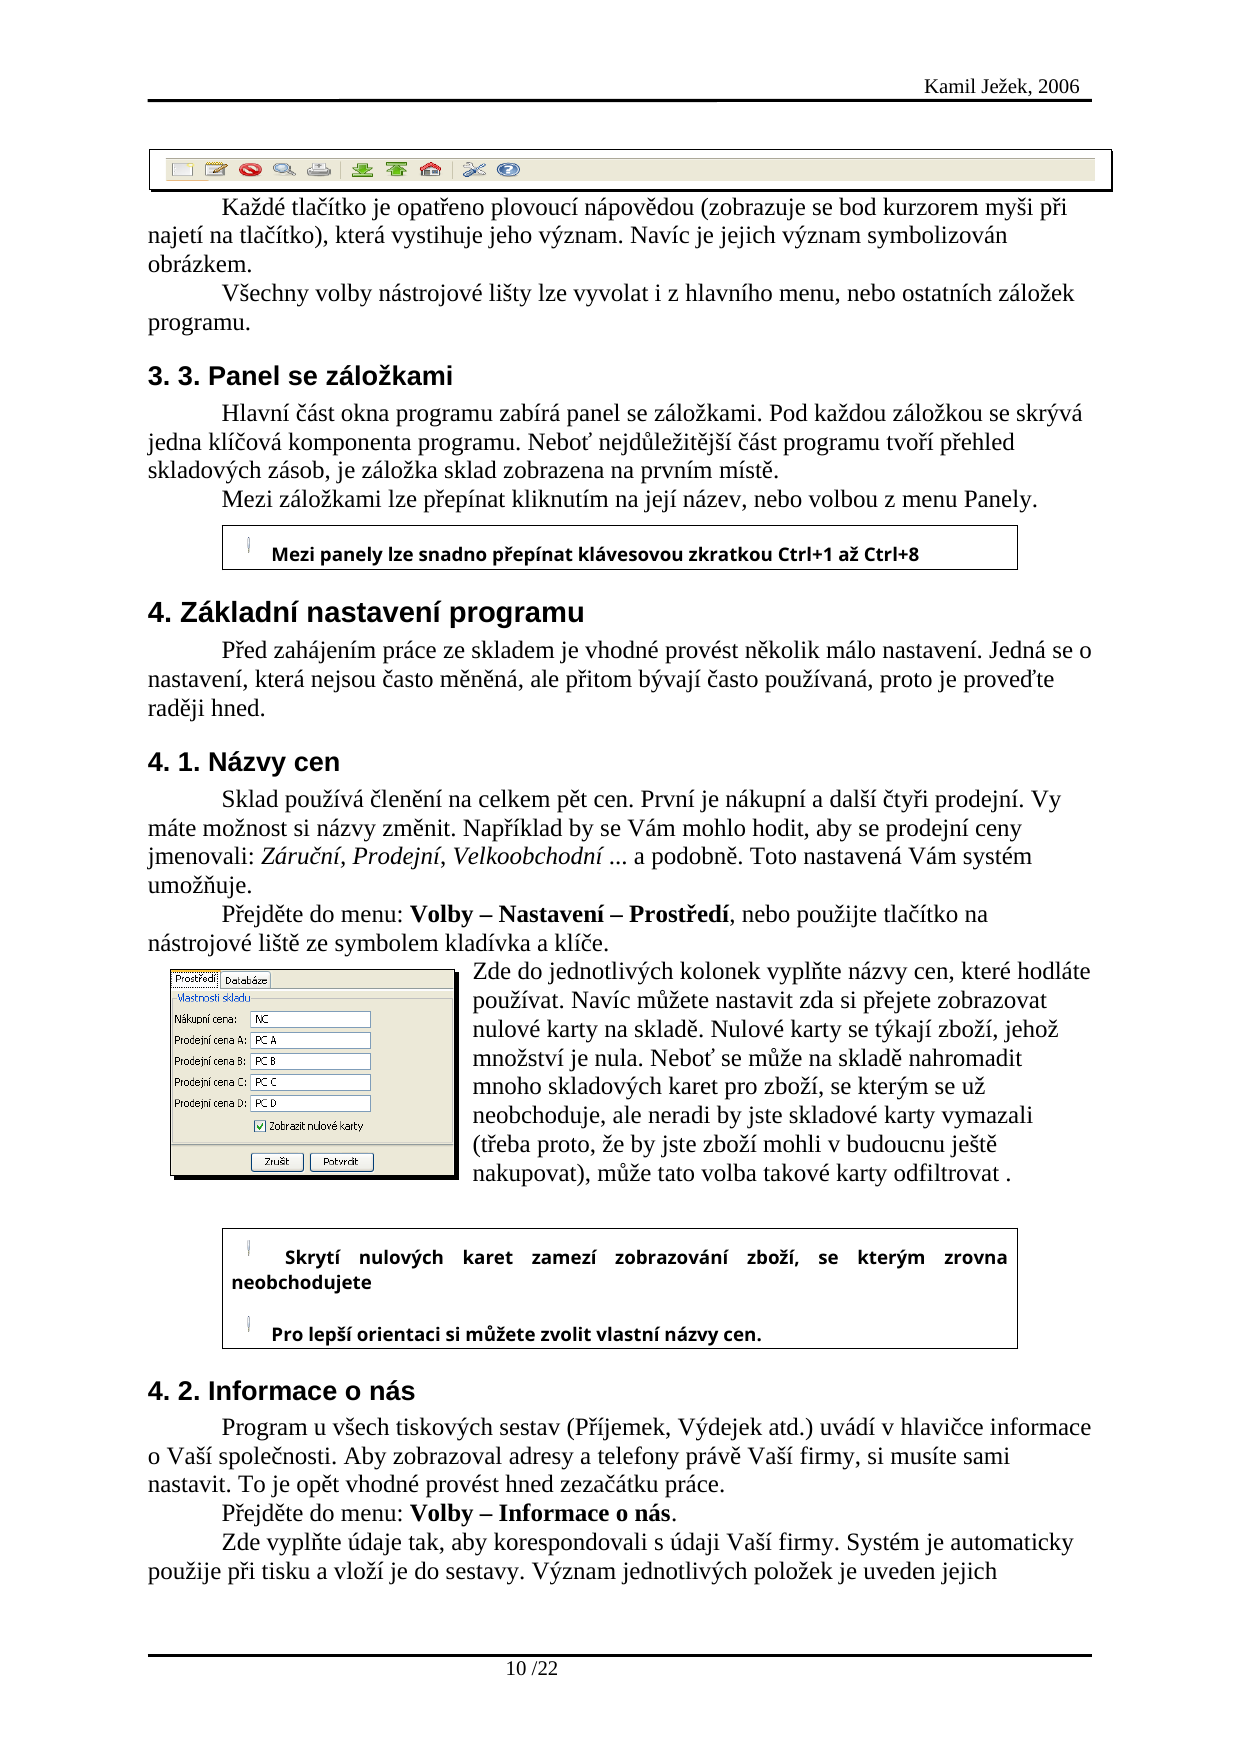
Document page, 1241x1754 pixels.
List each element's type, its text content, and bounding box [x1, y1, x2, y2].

subtitle 3. 3. Panel se záložkami [148, 360, 1092, 392]
text Před zahájením práce ze skladem je vhodné provést několik málo nastavení. Jedná se o nastavení, která nejsou často měněná, ale přitom bývají často používaná, proto je proveďte raději hned. [148, 635, 1092, 721]
text Pro lepší orientaci si můžete zvolit vlastní názvy cen. [223, 1304, 1017, 1348]
text Zde vyplňte údaje tak, aby korespondovali s údaji Vaší firmy. Systém je automaticky použije při tisku a vloží je do sestavy. Význam jednotlivých položek je uveden jejich [148, 1527, 1092, 1584]
text Sklad používá členění na celkem pět cen. První je nákupní a další čtyři prodejní. Vy máte možnost si názvy změnit. Například by se Vám mohlo hodit, aby se prodejní ceny jmenovali: Záruční, Prodejní, Velkoobchodní ... a podobně. Toto nastavená Vám systém umožňuje. [148, 784, 1092, 899]
text Mezi záložkami lze přepínat kliknutím na její název, nebo volbou z menu Panely. [148, 484, 1092, 513]
subtitle 4. 1. Názvy cen [148, 746, 1092, 778]
subtitle 4. 2. Informace o nás [148, 1374, 1092, 1406]
picture [165, 158, 1095, 181]
text Mezi panely lze snadno přepínat klávesovou zkratkou Ctrl+1 až Ctrl+8 [223, 526, 1017, 569]
subtitle 4. Základní nastavení programu [148, 595, 1092, 629]
text Každé tlačítko je opatřeno plovoucí nápovědou (zobrazuje se bod kurzorem myši při najetí na tlačítko), která vystihuje jeho význam. Navíc je jejich význam symbolizován obrázkem. [148, 192, 1092, 278]
text Program u všech tiskových sestav (Příjemek, Výdejek atd.) uvádí v hlavičce informace o Vaší společnosti. Aby zobrazoval adresy a telefony právě Vaší firmy, si musíte sami nastavit. To je opět vhodné provést hned zezačátku práce. [148, 1412, 1092, 1498]
picture [171, 970, 454, 1175]
text Přejděte do menu: Volby – Nastavení – Prostředí, nebo použijte tlačítko na nástrojové liště ze symbolem kladívka a klíče. [148, 899, 1092, 956]
text Hlavní část okna programu zabírá panel se záložkami. Pod každou záložkou se skrývá jedna klíčová komponenta programu. Neboť nejdůležitější část programu tvoří přehled skladových zásob, je záložka sklad zobrazena na prvním místě. [148, 398, 1092, 484]
text Skrytí nulových karet zamezí zobrazování zboží, se kterým zrovna neobchodujete [223, 1229, 1017, 1295]
text Přejděte do menu: Volby – Informace o nás. [148, 1498, 1092, 1527]
text Všechny volby nástrojové lišty lze vyvolat i z hlavního menu, nebo ostatních záložek programu. [148, 278, 1092, 335]
text Zde do jednotlivých kolonek vyplňte názvy cen, které hodláte používat. Navíc můžete nastavit zda si přejete zobrazovat nulové karty na skladě. Nulové karty se týkají zboží, jehož množství je nula. Neboť se může na skladě nahromadit mnoho skladových karet pro zboží, se kterým se už neobchoduje, ale neradi by jste skladové karty vymazali (třeba proto, že by jste zboží mohli v budoucnu ještě nakupovat), může tato volba takové karty odfiltrovat . [148, 956, 1092, 1186]
